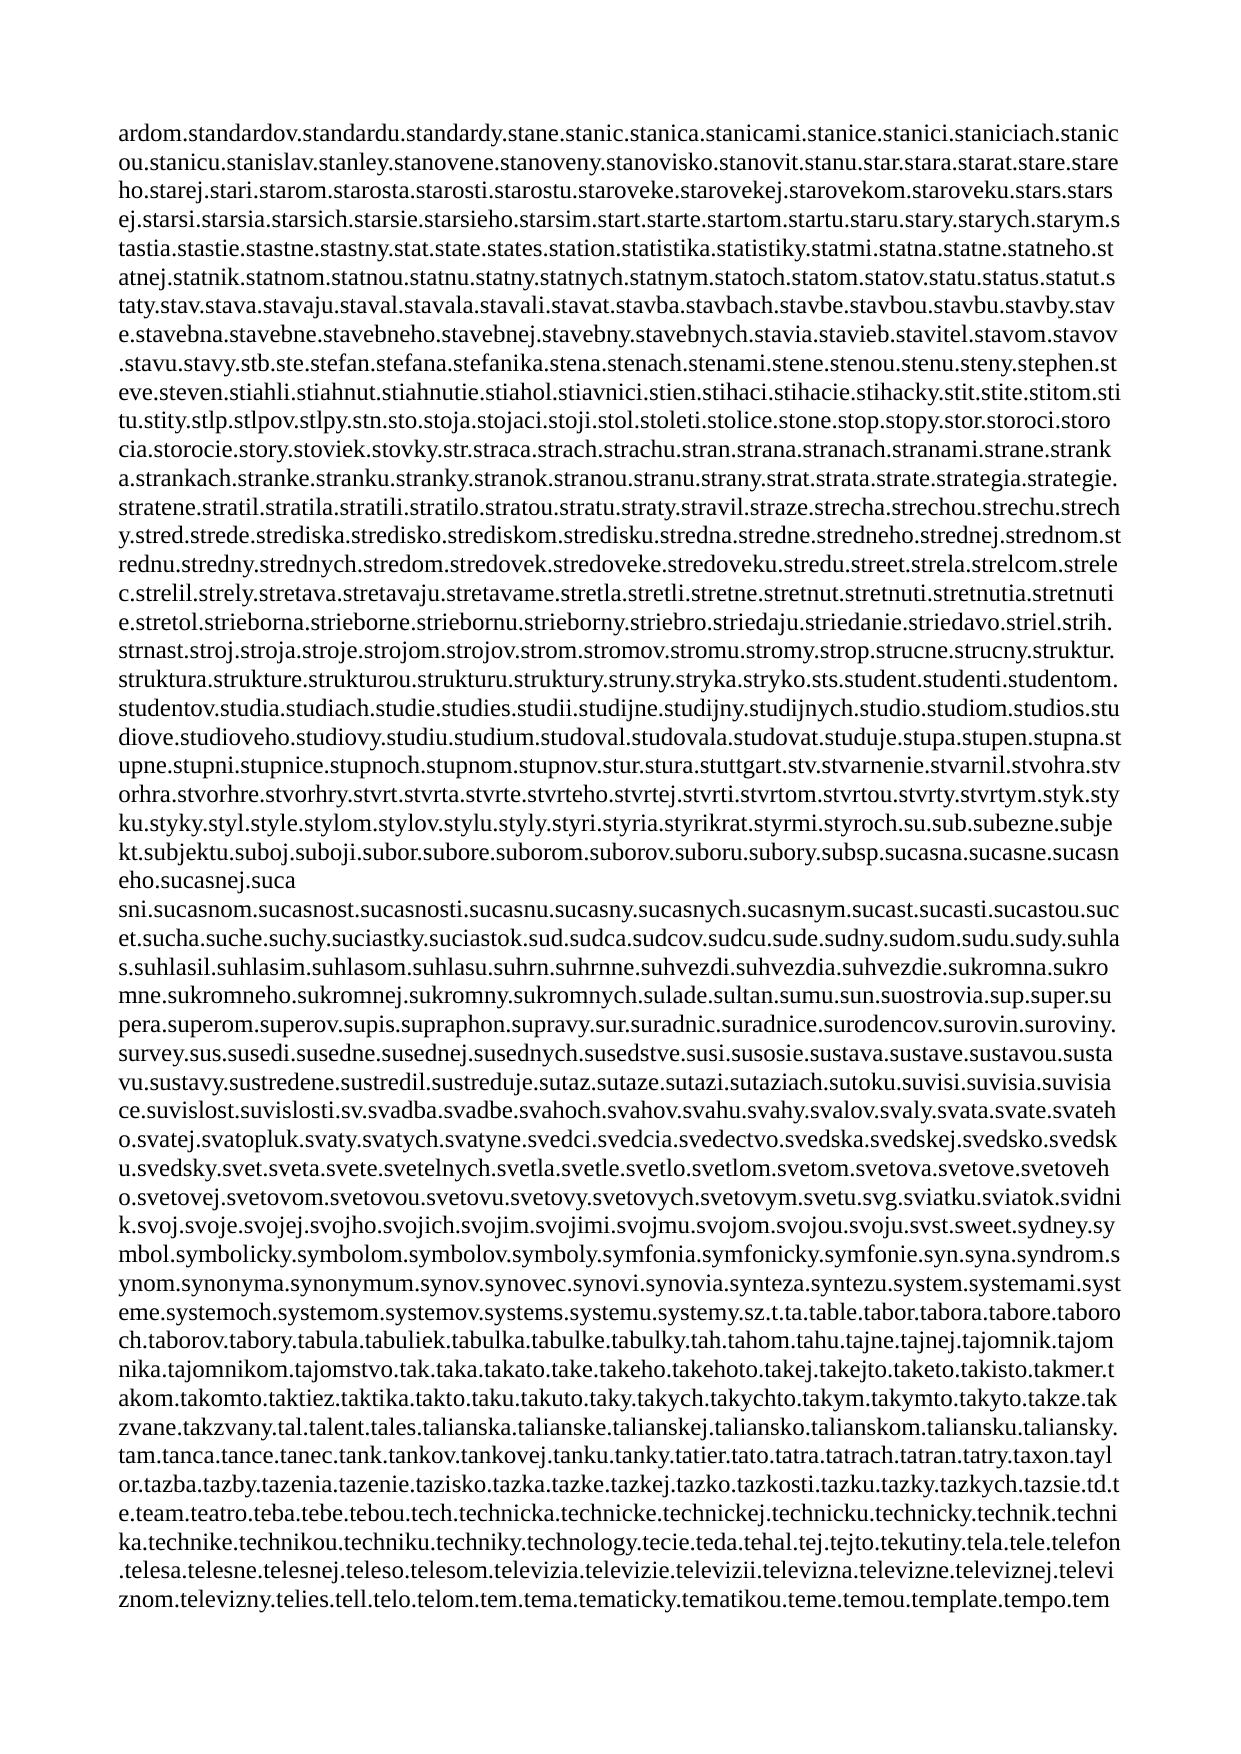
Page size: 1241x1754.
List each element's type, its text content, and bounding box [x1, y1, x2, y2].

text ardom.standardov.standardu.standardy.stane.stanic.stanica.stanicami.stanice.stanici.staniciach.stanicou.stanicu.stanislav.stanley.stanovene.stanoveny.stanovisko.stanovit.stanu.star.stara.starat.stare.stareho.starej.stari.starom.starosta.starosti.starostu.staroveke.starovekej.starovekom.staroveku.stars.starsej.starsi.starsia.starsich.starsie.starsieho.starsim.start.starte.startom.startu.staru.stary.starych.starym.stastia.stastie.stastne.stastny.stat.state.states.station.statistika.statistiky.statmi.statna.statne.statneho.statnej.statnik.statnom.statnou.statnu.statny.statnych.statnym.statoch.statom.statov.statu.status.statut.staty.stav.stava.stavaju.staval.stavala.stavali.stavat.stavba.stavbach.stavbe.stavbou.stavbu.stavby.stave.stavebna.stavebne.stavebneho.stavebnej.stavebny.stavebnych.stavia.stavieb.stavitel.stavom.stavov.stavu.stavy.stb.ste.stefan.stefana.stefanika.stena.stenach.stenami.stene.stenou.stenu.steny.stephen.steve.steven.stiahli.stiahnut.stiahnutie.stiahol.stiavnici.stien.stihaci.stihacie.stihacky.stit.stite.stitom.stitu.stity.stlp.stlpov.stlpy.stn.sto.stoja.stojaci.stoji.stol.stoleti.stolice.stone.stop.stopy.stor.storoci.storocia.storocie.story.stoviek.stovky.str.straca.strach.strachu.stran.strana.stranach.stranami.strane.stranka.strankach.stranke.stranku.stranky.stranok.stranou.stranu.strany.strat.strata.strate.strategia.strategie.stratene.stratil.stratila.stratili.stratilo.stratou.stratu.straty.stravil.straze.strecha.strechou.strechu.strechy.stred.strede.strediska.stredisko.strediskom.stredisku.stredna.stredne.stredneho.strednej.strednom.strednu.stredny.strednych.stredom.stredovek.stredoveke.stredoveku.stredu.street.strela.strelcom.strelec.strelil.strely.stretava.stretavaju.stretavame.stretla.stretli.stretne.stretnut.stretnuti.stretnutia.stretnutie.stretol.strieborna.strieborne.striebornu.strieborny.striebro.striedaju.striedanie.striedavo.striel.strih.strnast.stroj.stroja.stroje.strojom.strojov.strom.stromov.stromu.stromy.strop.strucne.strucny.struktur.struktura.strukture.strukturou.strukturu.struktury.struny.stryka.stryko.sts.student.studenti.studentom.studentov.studia.studiach.studie.studies.studii.studijne.studijny.studijnych.studio.studiom.studios.studiove.studioveho.studiovy.studiu.studium.studoval.studovala.studovat.studuje.stupa.stupen.stupna.stupne.stupni.stupnice.stupnoch.stupnom.stupnov.stur.stura.stuttgart.stv.stvarnenie.stvarnil.stvohra.stvorhra.stvorhre.stvorhry.stvrt.stvrta.stvrte.stvrteho.stvrtej.stvrti.stvrtom.stvrtou.stvrty.stvrtym.styk.styku.styky.styl.style.stylom.stylov.stylu.styly.styri.styria.styrikrat.styrmi.styroch.su.sub.subezne.subjekt.subjektu.suboj.suboji.subor.subore.suborom.suborov.suboru.subory.subsp.sucasna.sucasne.sucasneho.sucasnej.suca [118, 118, 1122, 894]
text sni.sucasnom.sucasnost.sucasnosti.sucasnu.sucasny.sucasnych.sucasnym.sucast.sucasti.sucastou.sucet.sucha.suche.suchy.suciastky.suciastok.sud.sudca.sudcov.sudcu.sude.sudny.sudom.sudu.sudy.suhlas.suhlasil.suhlasim.suhlasom.suhlasu.suhrn.suhrnne.suhvezdi.suhvezdia.suhvezdie.sukromna.sukromne.sukromneho.sukromnej.sukromny.sukromnych.sulade.sultan.sumu.sun.suostrovia.sup.super.supera.superom.superov.supis.supraphon.supravy.sur.suradnic.suradnice.surodencov.surovin.suroviny.survey.sus.susedi.susedne.susednej.susednych.susedstve.susi.susosie.sustava.sustave.sustavou.sustavu.sustavy.sustredene.sustredil.sustreduje.sutaz.sutaze.sutazi.sutaziach.sutoku.suvisi.suvisia.suvisiace.suvislost.suvislosti.sv.svadba.svadbe.svahoch.svahov.svahu.svahy.svalov.svaly.svata.svate.svateho.svatej.svatopluk.svaty.svatych.svatyne.svedci.svedcia.svedectvo.svedska.svedskej.svedsko.svedsku.svedsky.svet.sveta.svete.svetelnych.svetla.svetle.svetlo.svetlom.svetom.svetova.svetove.svetoveho.svetovej.svetovom.svetovou.svetovu.svetovy.svetovych.svetovym.svetu.svg.sviatku.sviatok.svidnik.svoj.svoje.svojej.svojho.svojich.svojim.svojimi.svojmu.svojom.svojou.svoju.svst.sweet.sydney.symbol.symbolicky.symbolom.symbolov.symboly.symfonia.symfonicky.symfonie.syn.syna.syndrom.synom.synonyma.synonymum.synov.synovec.synovi.synovia.synteza.syntezu.system.systemami.systeme.systemoch.systemom.systemov.systems.systemu.systemy.sz.t.ta.table.tabor.tabora.tabore.taboroch.taborov.tabory.tabula.tabuliek.tabulka.tabulke.tabulky.tah.tahom.tahu.tajne.tajnej.tajomnik.tajomnika.tajomnikom.tajomstvo.tak.taka.takato.take.takeho.takehoto.takej.takejto.taketo.takisto.takmer.takom.takomto.taktiez.taktika.takto.taku.takuto.taky.takych.takychto.takym.takymto.takyto.takze.takzvane.takzvany.tal.talent.tales.talianska.talianske.talianskej.taliansko.talianskom.taliansku.taliansky.tam.tanca.tance.tanec.tank.tankov.tankovej.tanku.tanky.tatier.tato.tatra.tatrach.tatran.tatry.taxon.taylor.tazba.tazby.tazenia.tazenie.tazisko.tazka.tazke.tazkej.tazko.tazkosti.tazku.tazky.tazkych.tazsie.td.te.team.teatro.teba.tebe.tebou.tech.technicka.technicke.technickej.technicku.technicky.technik.technika.technike.technikou.techniku.techniky.technology.tecie.teda.tehal.tej.tejto.tekutiny.tela.tele.telefon.telesa.telesne.telesnej.teleso.telesom.televizia.televizie.televizii.televizna.televizne.televiznej.televiznom.televizny.telies.tell.telo.telom.tem.tema.tematicky.tematikou.teme.temou.template.tempo.tem [118, 894, 1122, 1613]
